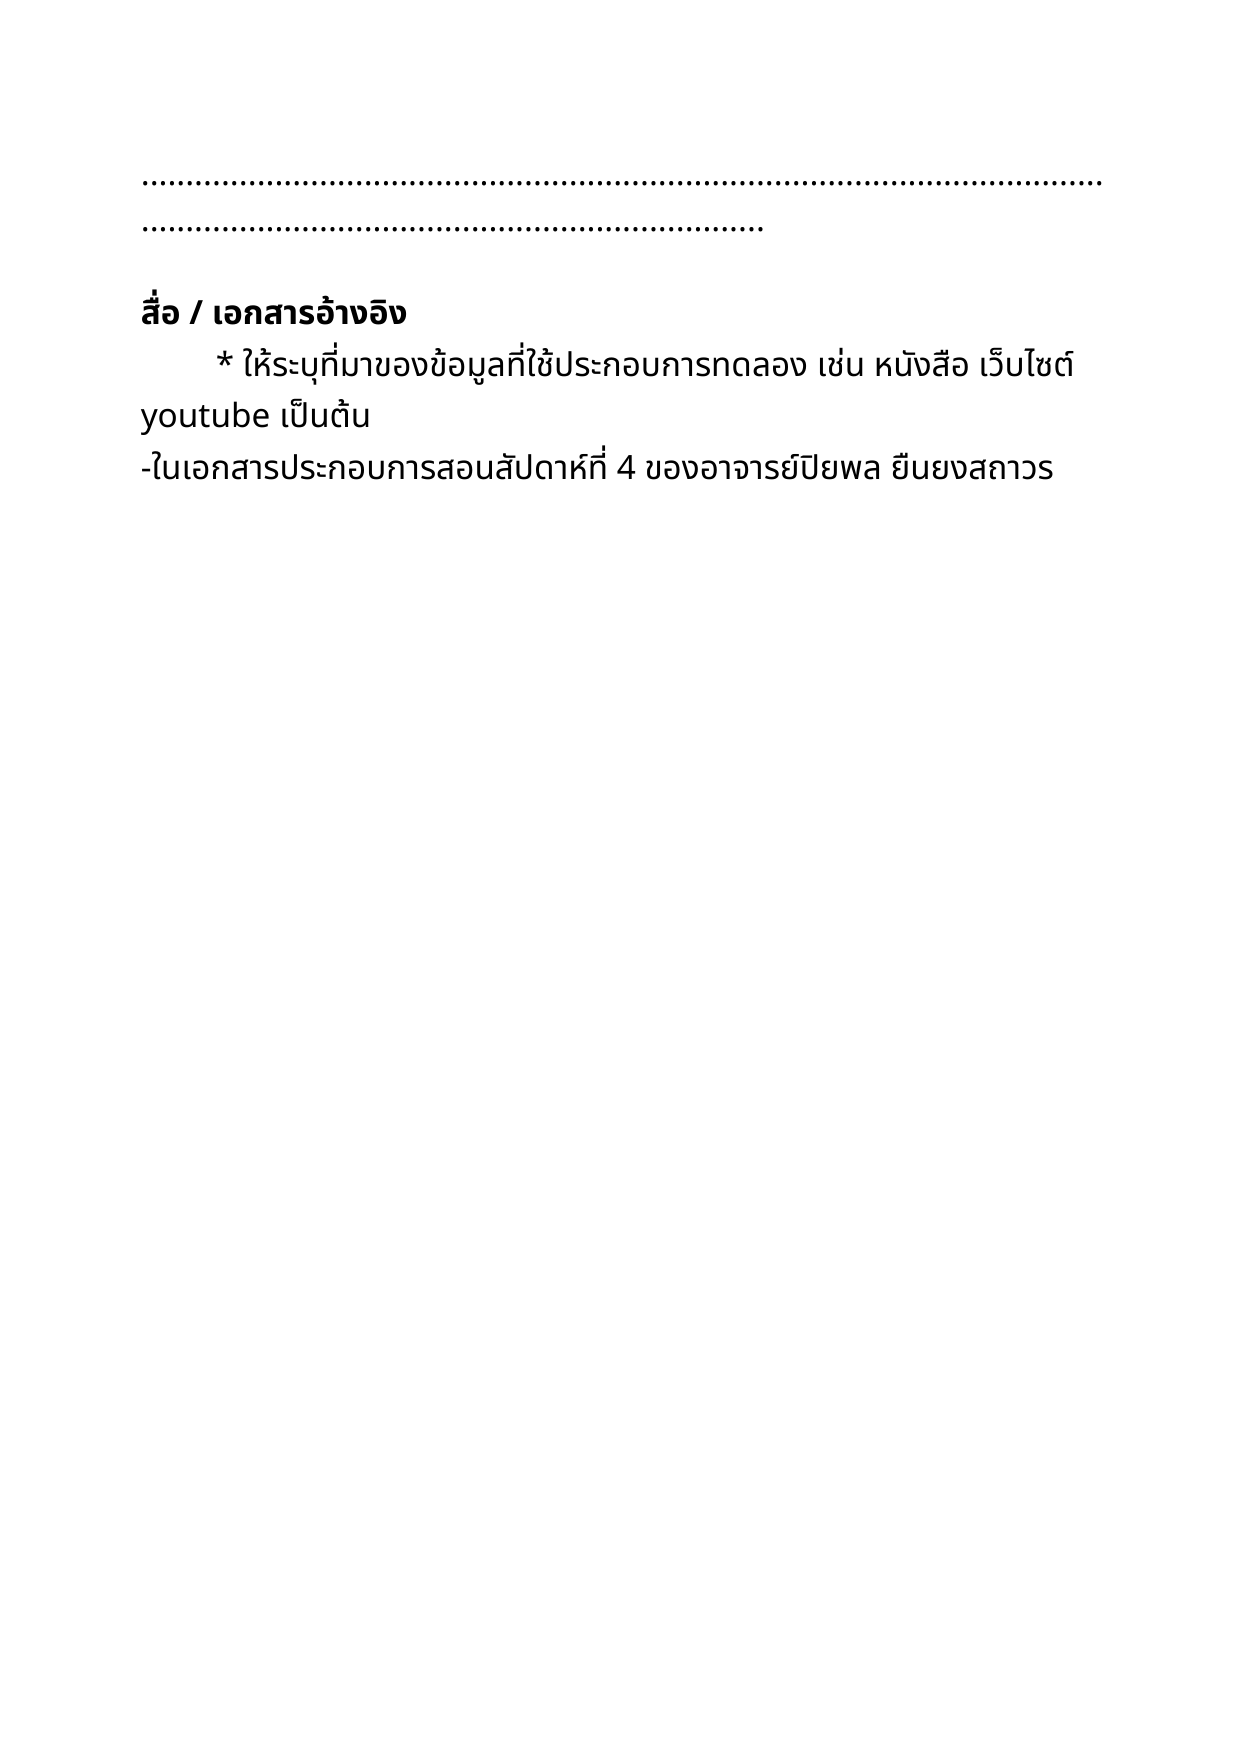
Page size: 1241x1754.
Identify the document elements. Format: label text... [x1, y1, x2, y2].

text * ให้ระบุที่มาของข้อมูลที่ใช้ประกอบการทดลอง เช่น หนังสือ เว็บไซต์ youtube เป็นต้น [141, 340, 1106, 442]
text .................................................................................................................................................................................. [141, 150, 1106, 242]
text สื่อ / เอกสารอ้างอิง [141, 289, 1106, 339]
text -ในเอกสารประกอบการสอนสัปดาห์ที่ 4 ของอาจารย์ปิยพล ยืนยงสถาวร [141, 443, 1106, 494]
